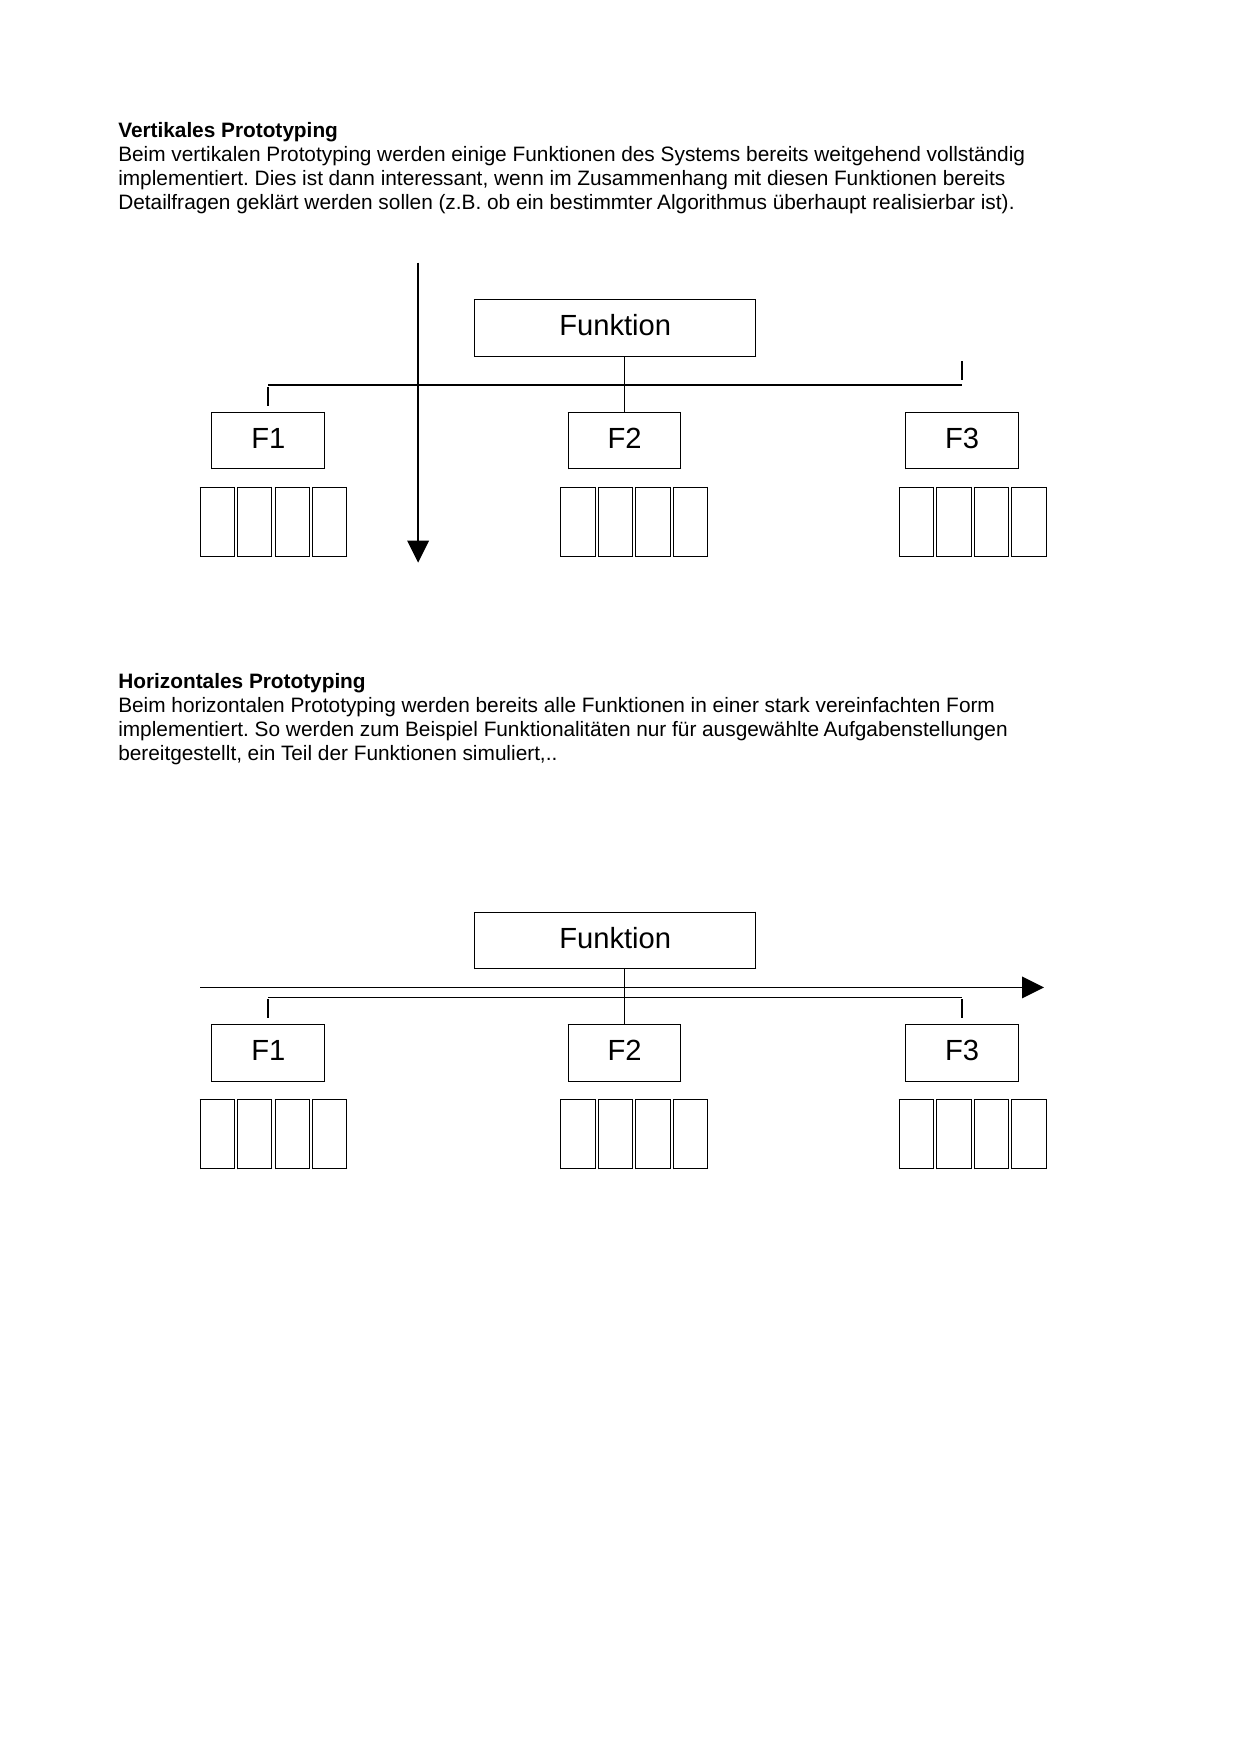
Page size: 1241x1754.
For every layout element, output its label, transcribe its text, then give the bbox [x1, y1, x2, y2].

text Beim vertikalen Prototyping werden einige Funktionen des Systems bereits weitgehend vollständig implementiert. Dies ist dann interessant, wenn im Zusammenhang mit diesen Funktionen bereits Detailfragen geklärt werden sollen (z.B. ob ein bestimmter Algorithmus überhaupt realisierbar ist). [118, 142, 1122, 214]
text F2 [584, 421, 665, 454]
text Funktion [490, 308, 740, 342]
text Funktion [490, 921, 740, 954]
text Beim horizontalen Prototyping werden bereits alle Funktionen in einer stark vereinfachten Form implementiert. So werden zum Beispiel Funktionalitäten nur für ausgewählte Aufgabenstellungen bereitgestellt, ein Teil der Funktionen simuliert,.. [118, 693, 1122, 813]
text F3 [921, 421, 1002, 454]
subtitle Horizontales Prototyping [118, 669, 1122, 693]
text F2 [584, 1033, 665, 1067]
text F3 [921, 1033, 1002, 1067]
text F1 [228, 1033, 308, 1067]
subtitle Vertikales Prototyping [118, 118, 1122, 142]
text F1 [228, 421, 308, 454]
